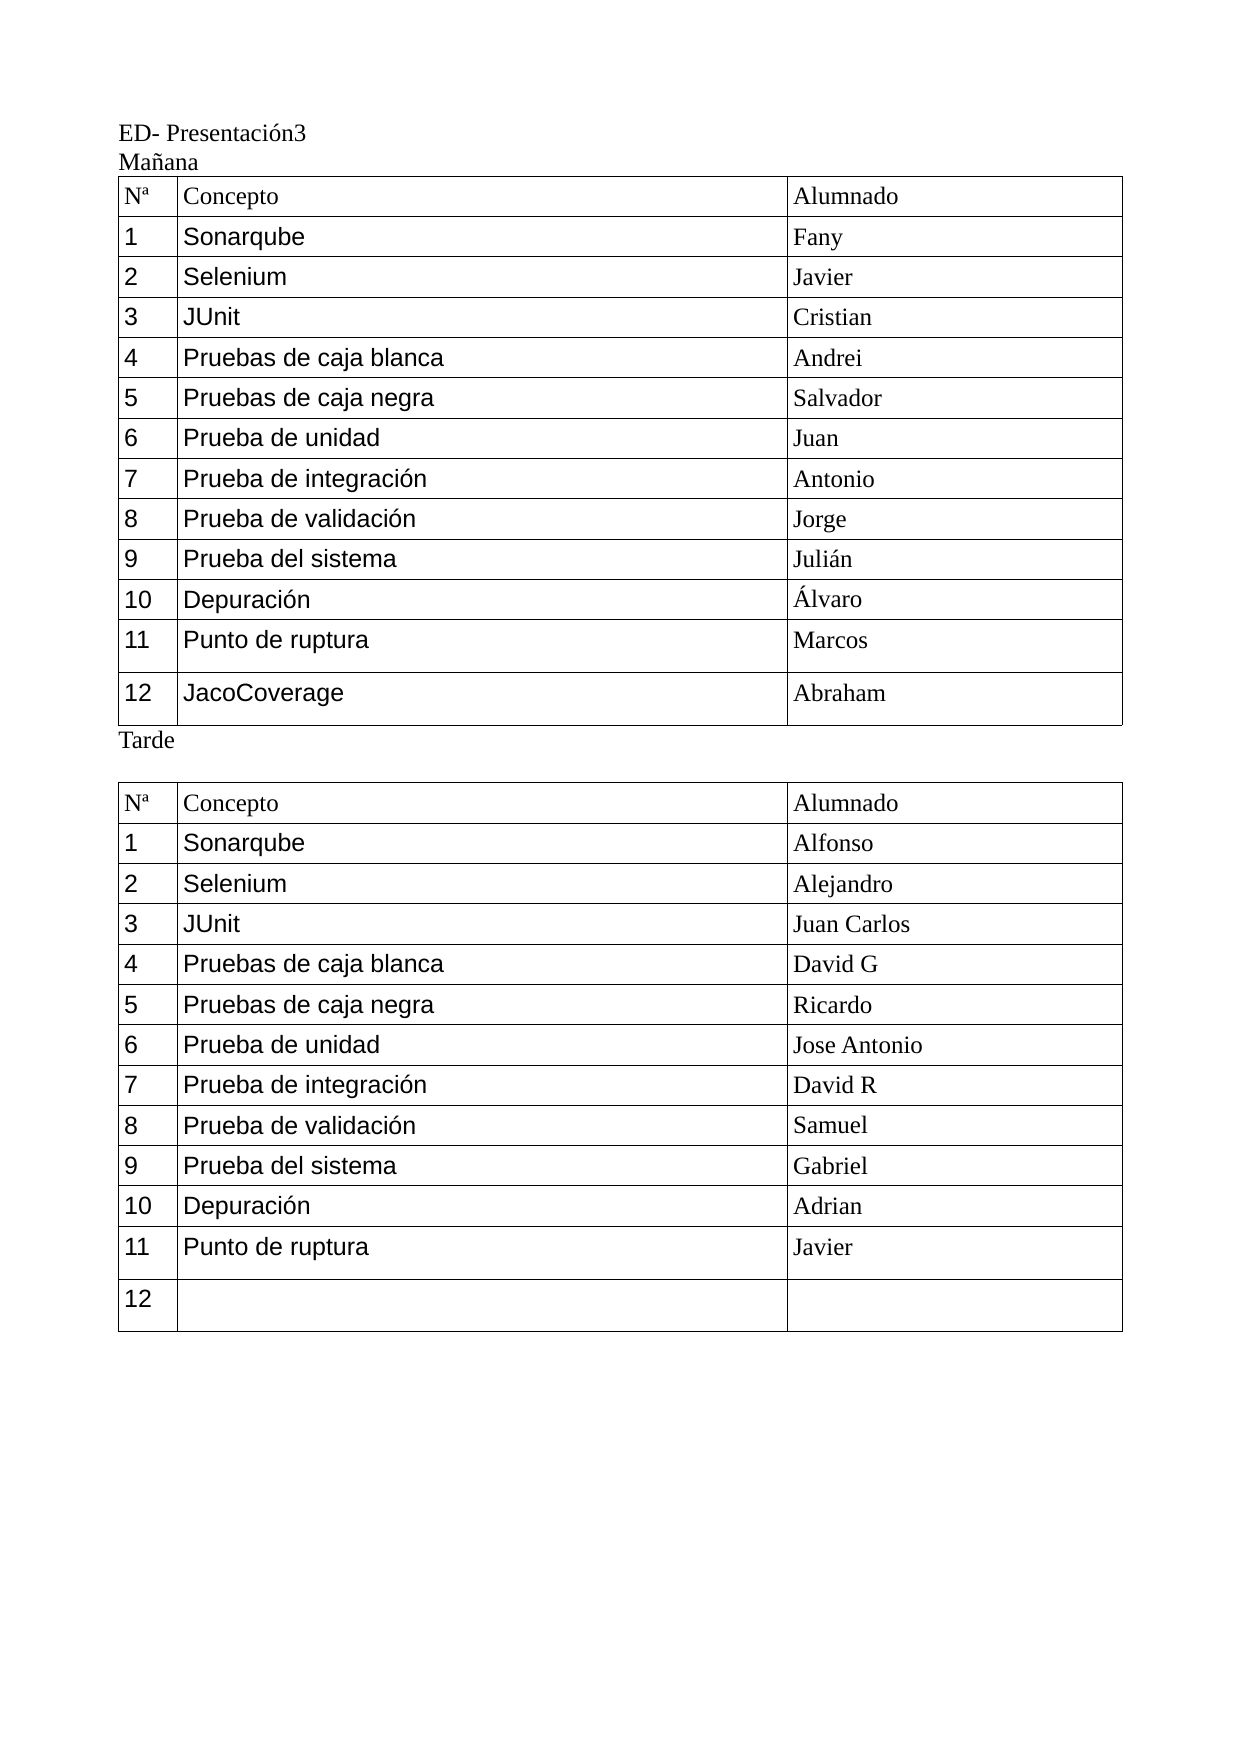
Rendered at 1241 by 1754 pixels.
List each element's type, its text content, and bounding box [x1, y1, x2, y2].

table_cell Salvador [788, 378, 1122, 417]
text Tarde [118, 726, 1122, 753]
table_cell [788, 1280, 1122, 1331]
table_cell Abraham [788, 673, 1122, 725]
table_cell Alfonso [788, 824, 1122, 863]
table_cell Julián [788, 540, 1122, 579]
text ED- Presentación3 [118, 118, 1122, 147]
table_cell Punto de ruptura [178, 1227, 787, 1278]
table_cell Pruebas de caja negra [178, 985, 787, 1024]
table_cell [178, 1280, 787, 1331]
table_cell JUnit [178, 298, 787, 337]
table_cell 12 [119, 1280, 177, 1331]
table_cell 6 [119, 419, 177, 458]
table_cell Antonio [788, 459, 1122, 498]
table_cell Selenium [178, 864, 787, 903]
table_header Nª [119, 177, 177, 216]
table_cell 9 [119, 540, 177, 579]
table_cell Fany [788, 217, 1122, 256]
table_cell 11 [119, 1227, 177, 1278]
table_cell 5 [119, 985, 177, 1024]
table_cell Prueba del sistema [178, 1146, 787, 1185]
table_cell Andrei [788, 338, 1122, 377]
table_cell 3 [119, 298, 177, 337]
table_cell Pruebas de caja blanca [178, 338, 787, 377]
table_cell 8 [119, 1106, 177, 1145]
table_cell 4 [119, 338, 177, 377]
table_cell 1 [119, 824, 177, 863]
table_cell Pruebas de caja negra [178, 378, 787, 417]
table_cell 5 [119, 378, 177, 417]
table_cell 8 [119, 499, 177, 538]
table_cell Samuel [788, 1106, 1122, 1145]
table_cell Adrian [788, 1186, 1122, 1226]
table_cell Juan [788, 419, 1122, 458]
table_cell Marcos [788, 620, 1122, 672]
table_cell Depuración [178, 1186, 787, 1226]
table_cell 10 [119, 580, 177, 619]
table_cell Prueba de unidad [178, 419, 787, 458]
table_cell 12 [119, 673, 177, 725]
table_cell Pruebas de caja blanca [178, 945, 787, 984]
table_cell David R [788, 1066, 1122, 1105]
table_cell Sonarqube [178, 217, 787, 256]
table_cell Gabriel [788, 1146, 1122, 1185]
table_cell 3 [119, 904, 177, 943]
table_cell JUnit [178, 904, 787, 943]
table_cell Javier [788, 257, 1122, 297]
table_cell Sonarqube [178, 824, 787, 863]
table_cell 10 [119, 1186, 177, 1226]
table_cell 7 [119, 1066, 177, 1105]
table_cell 6 [119, 1025, 177, 1064]
table_cell Cristian [788, 298, 1122, 337]
table_cell Selenium [178, 257, 787, 297]
table_cell 9 [119, 1146, 177, 1185]
text Mañana [118, 147, 1122, 176]
table_cell Juan Carlos [788, 904, 1122, 943]
table_cell Alejandro [788, 864, 1122, 903]
table_cell Depuración [178, 580, 787, 619]
table_cell 2 [119, 864, 177, 903]
table_cell Álvaro [788, 580, 1122, 619]
table_cell Prueba de integración [178, 459, 787, 498]
table_cell 1 [119, 217, 177, 256]
table_cell Ricardo [788, 985, 1122, 1024]
table_cell 2 [119, 257, 177, 297]
table_cell Jose Antonio [788, 1025, 1122, 1064]
table_cell Javier [788, 1227, 1122, 1278]
table_cell JacoCoverage [178, 673, 787, 725]
table_cell Prueba del sistema [178, 540, 787, 579]
table_cell Prueba de integración [178, 1066, 787, 1105]
table_header Concepto [178, 177, 787, 216]
table_cell 11 [119, 620, 177, 672]
table_header Alumnado [788, 177, 1122, 216]
table_cell Jorge [788, 499, 1122, 538]
table_header Nª [119, 783, 177, 823]
table_cell Punto de ruptura [178, 620, 787, 672]
table_cell Prueba de validación [178, 499, 787, 538]
table_cell 7 [119, 459, 177, 498]
table_cell Prueba de unidad [178, 1025, 787, 1064]
table_cell Prueba de validación [178, 1106, 787, 1145]
table_header Alumnado [788, 783, 1122, 823]
table_header Concepto [178, 783, 787, 823]
table_cell 4 [119, 945, 177, 984]
table_cell David G [788, 945, 1122, 984]
